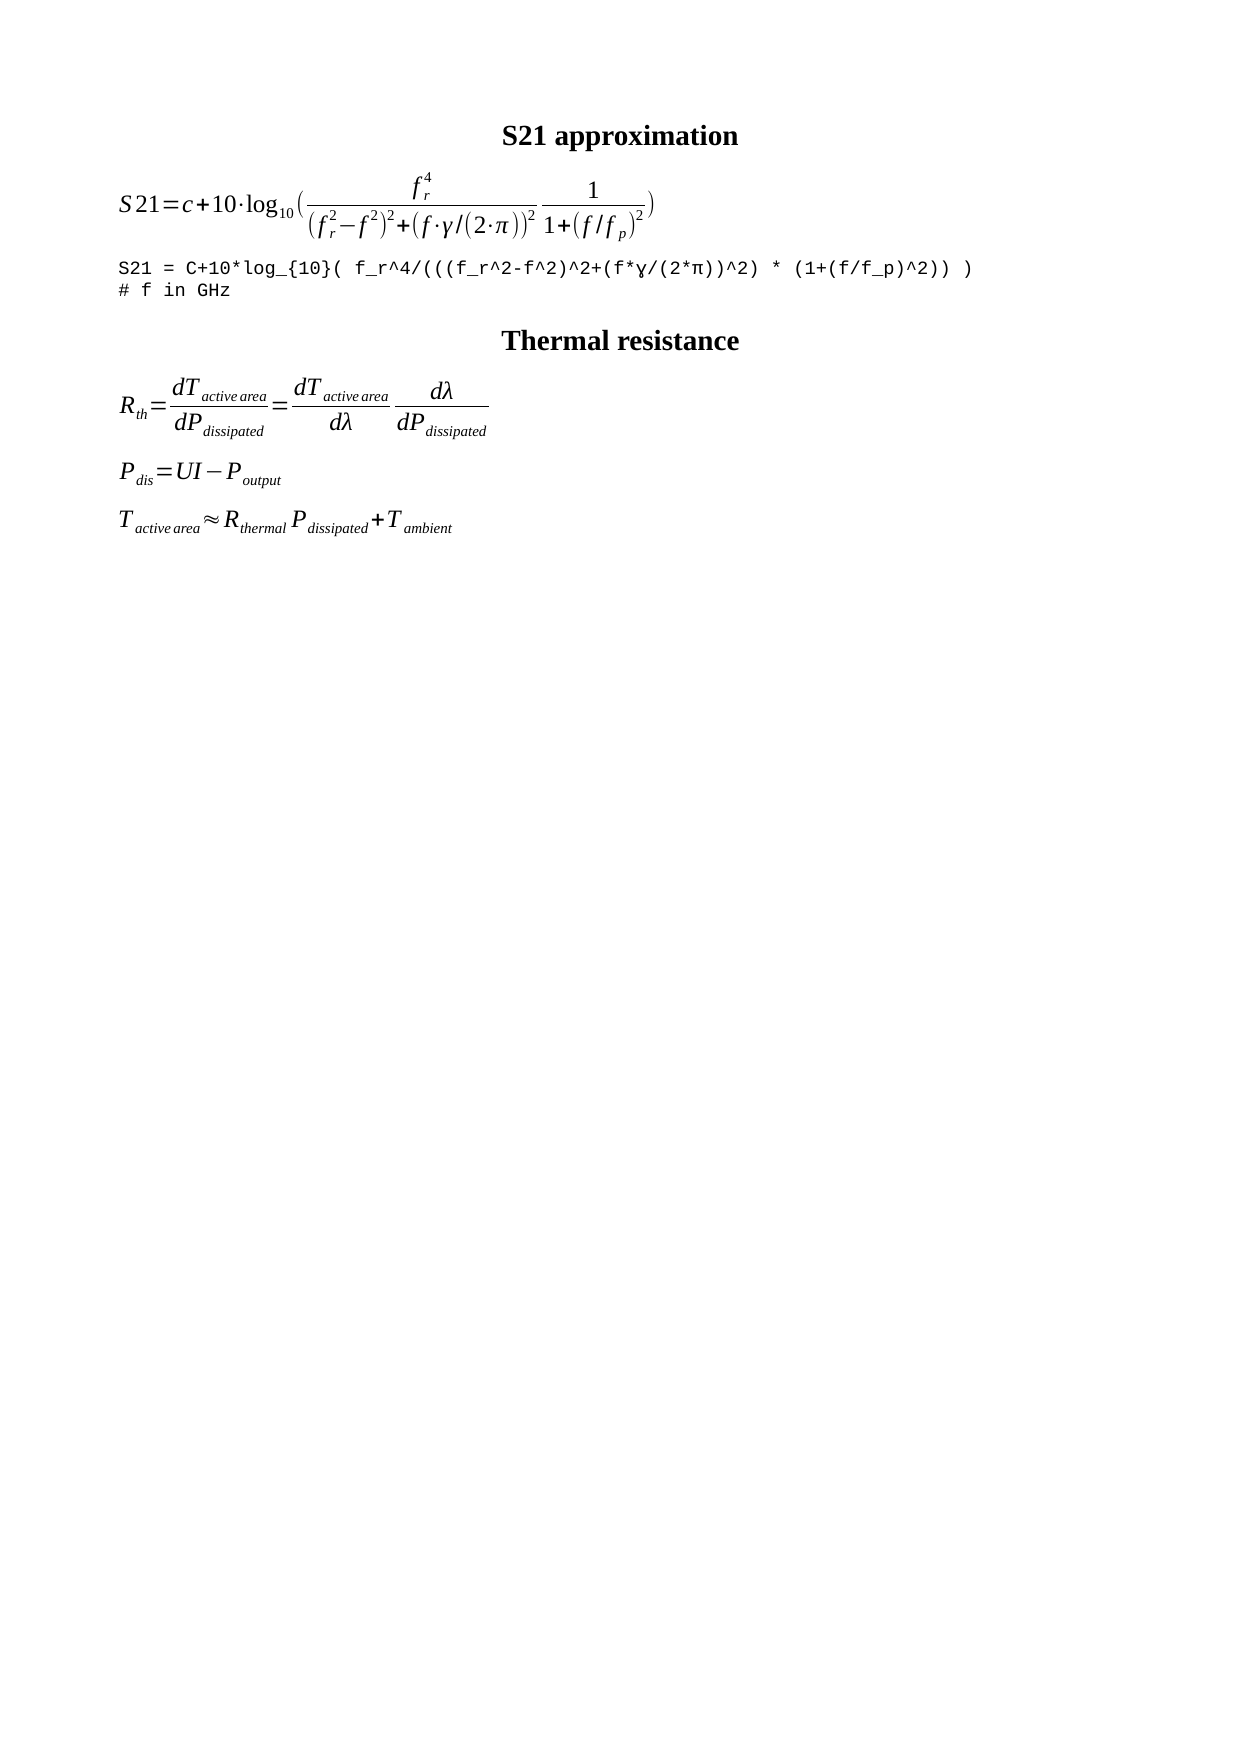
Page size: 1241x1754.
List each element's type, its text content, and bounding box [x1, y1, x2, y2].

text Thermal resistance [118, 323, 1122, 356]
text S21 = C+10*log_{10}( f_r^4/(((f_r^2-f^2)^2+(f*ɣ/(2*π))^2) * (1+(f/f_p)^2)) ) [118, 259, 1122, 280]
text # f in GHz [118, 280, 1122, 302]
text S21 approximation [118, 118, 1122, 152]
